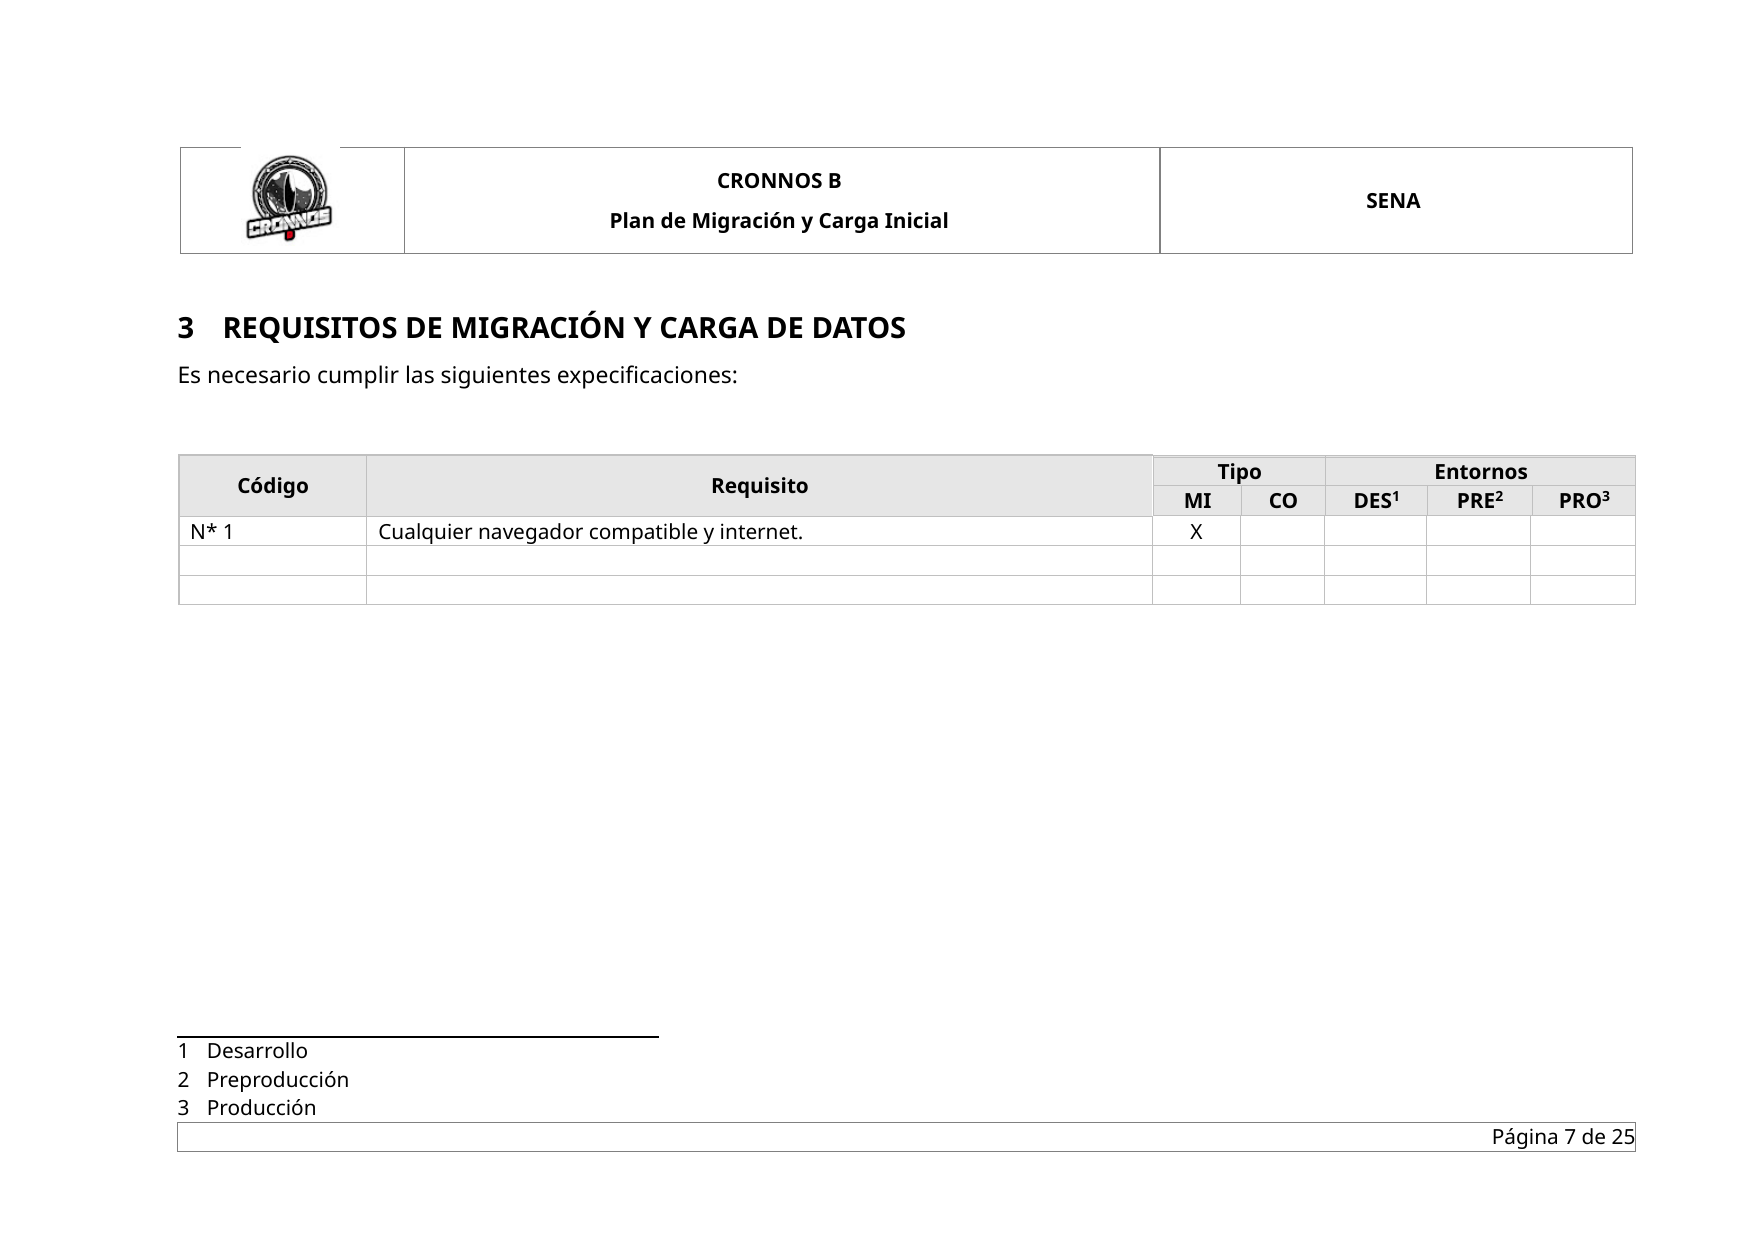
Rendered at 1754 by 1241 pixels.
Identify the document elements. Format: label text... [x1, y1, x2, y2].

table_header Requisito [367, 456, 1152, 516]
table_cell [1427, 576, 1530, 604]
table_cell PRE [1428, 486, 1532, 515]
table_cell [1241, 516, 1324, 545]
table_cell PRO [1533, 486, 1635, 515]
table_cell CO [1242, 486, 1325, 515]
table_cell N* 1 [180, 517, 366, 545]
table_cell [1531, 546, 1635, 575]
table_cell [1241, 576, 1324, 604]
text Es necesario cumplir las siguientes expecificaciones: [177, 359, 1636, 390]
table_cell [1531, 576, 1635, 604]
table_cell [367, 546, 1152, 575]
table_header Entornos [1326, 458, 1635, 485]
table_cell MI [1154, 486, 1241, 515]
table_cell [1427, 546, 1530, 575]
table_cell [1427, 516, 1530, 545]
table_cell X [1153, 516, 1240, 545]
table_cell [1241, 546, 1324, 575]
table_cell [180, 546, 366, 575]
table_cell [1325, 576, 1426, 604]
table_cell [1325, 546, 1426, 575]
table_header Tipo [1154, 458, 1325, 485]
table_cell [367, 576, 1152, 604]
table_cell Cualquier navegador compatible y internet. [367, 517, 1152, 545]
table_cell [180, 576, 366, 604]
table_cell [1531, 516, 1635, 545]
table_cell [1325, 516, 1426, 545]
table_cell DES [1326, 486, 1427, 515]
table_header Código [180, 456, 366, 516]
table_cell [1153, 576, 1240, 604]
subtitle REQUISITOS DE MIGRACIÓN Y CARGA DE DATOS [177, 307, 1636, 347]
table_cell [1153, 546, 1240, 575]
